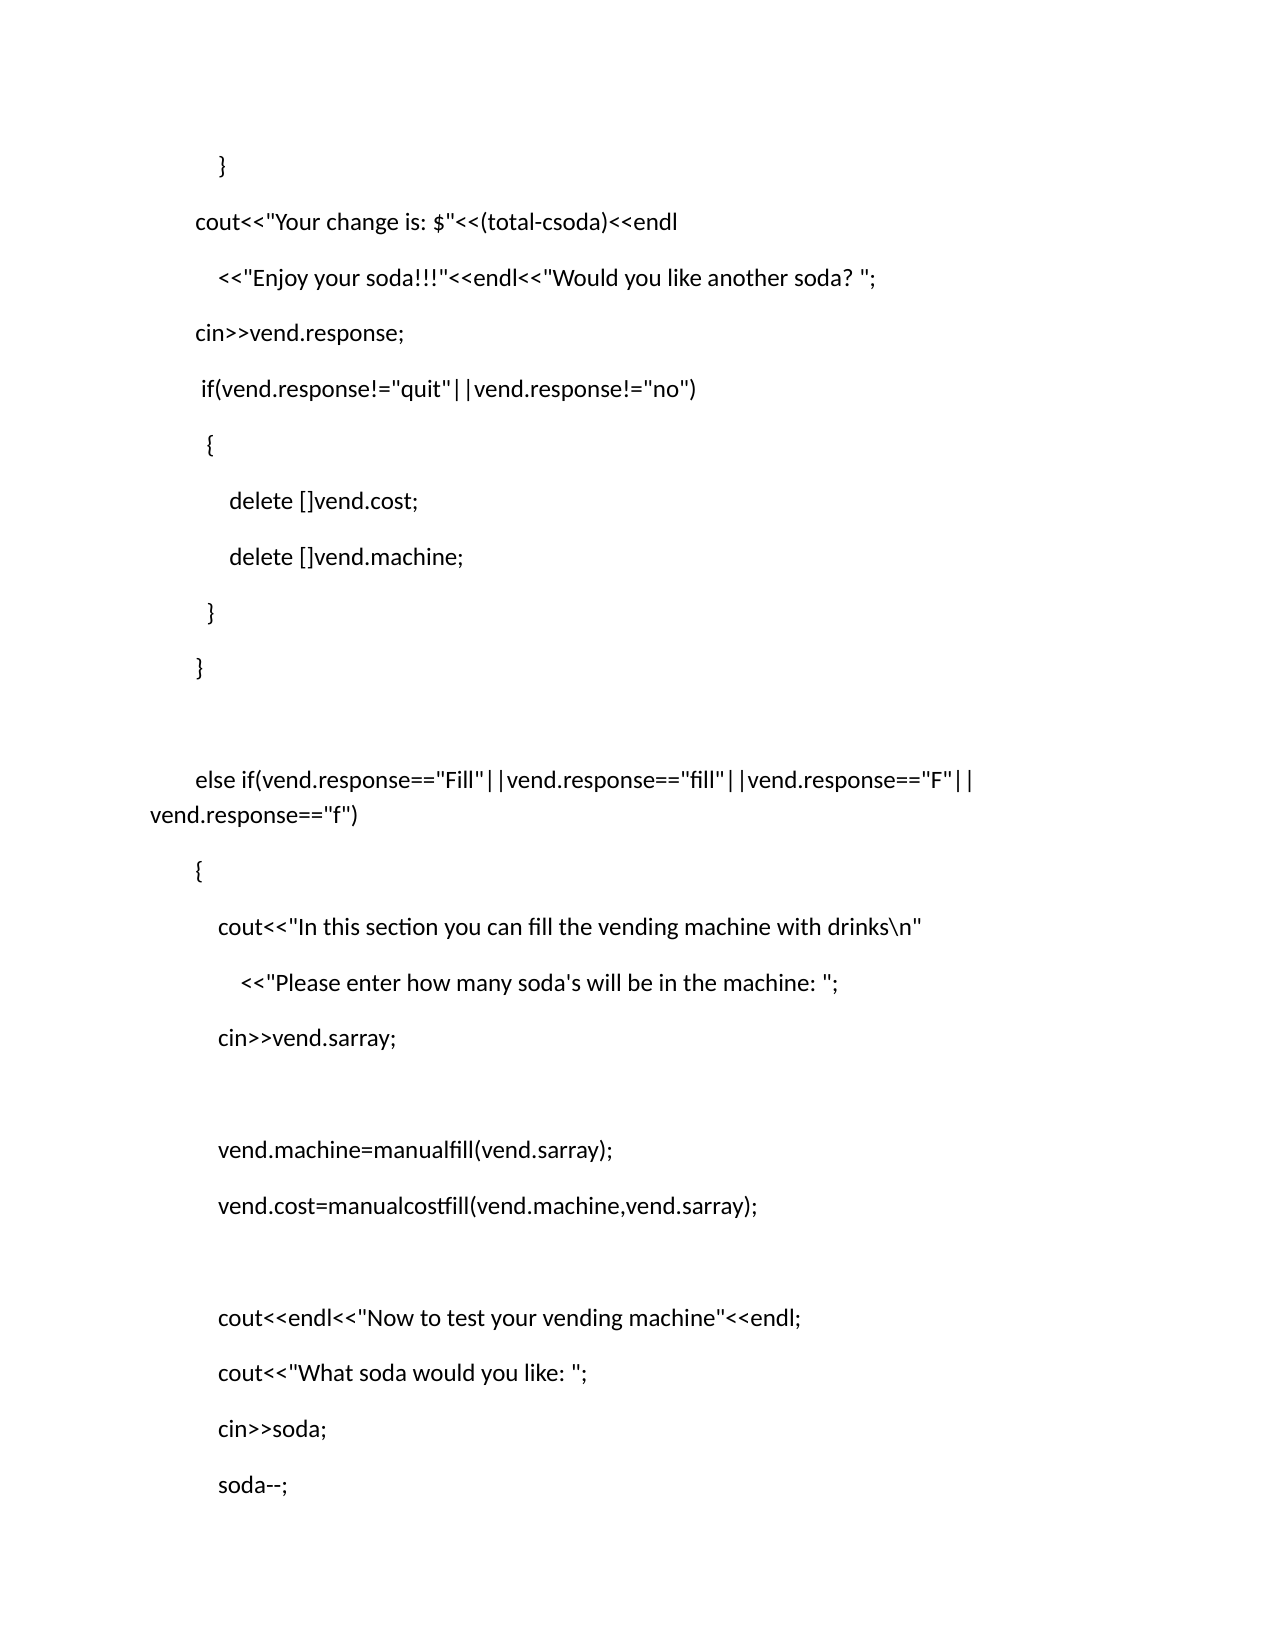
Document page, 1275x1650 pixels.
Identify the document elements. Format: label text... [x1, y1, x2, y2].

text <<"Enjoy your soda!!!"<<endl<<"Would you like another soda? "; [150, 262, 1125, 292]
text vend.machine=manualfill(vend.sarray); [150, 1134, 1125, 1165]
text { [150, 429, 1125, 460]
text cin>>soda; [150, 1413, 1125, 1444]
text cout<<"What soda would you like: "; [150, 1357, 1125, 1388]
text cout<<"Your change is: $"<<(total-csoda)<<endl [150, 206, 1125, 236]
text else if(vend.response=="Fill"||vend.response=="fill"||vend.response=="F"||vend.response=="f") [150, 764, 1125, 830]
text cout<<endl<<"Now to test your vending machine"<<endl; [150, 1302, 1125, 1332]
text <<"Please enter how many soda's will be in the machine: "; [150, 967, 1125, 997]
text } [150, 150, 1125, 181]
text { [150, 855, 1125, 886]
text if(vend.response!="quit"||vend.response!="no") [150, 373, 1125, 404]
text delete []vend.cost; [150, 485, 1125, 516]
text cin>>vend.sarray; [150, 1022, 1125, 1053]
text cin>>vend.response; [150, 317, 1125, 348]
text vend.cost=manualcostfill(vend.machine,vend.sarray); [150, 1190, 1125, 1221]
text delete []vend.machine; [150, 541, 1125, 571]
text cout<<"In this section you can fill the vending machine with drinks\n" [150, 911, 1125, 941]
text } [150, 597, 1125, 627]
text } [150, 652, 1125, 683]
text soda--; [150, 1469, 1125, 1500]
